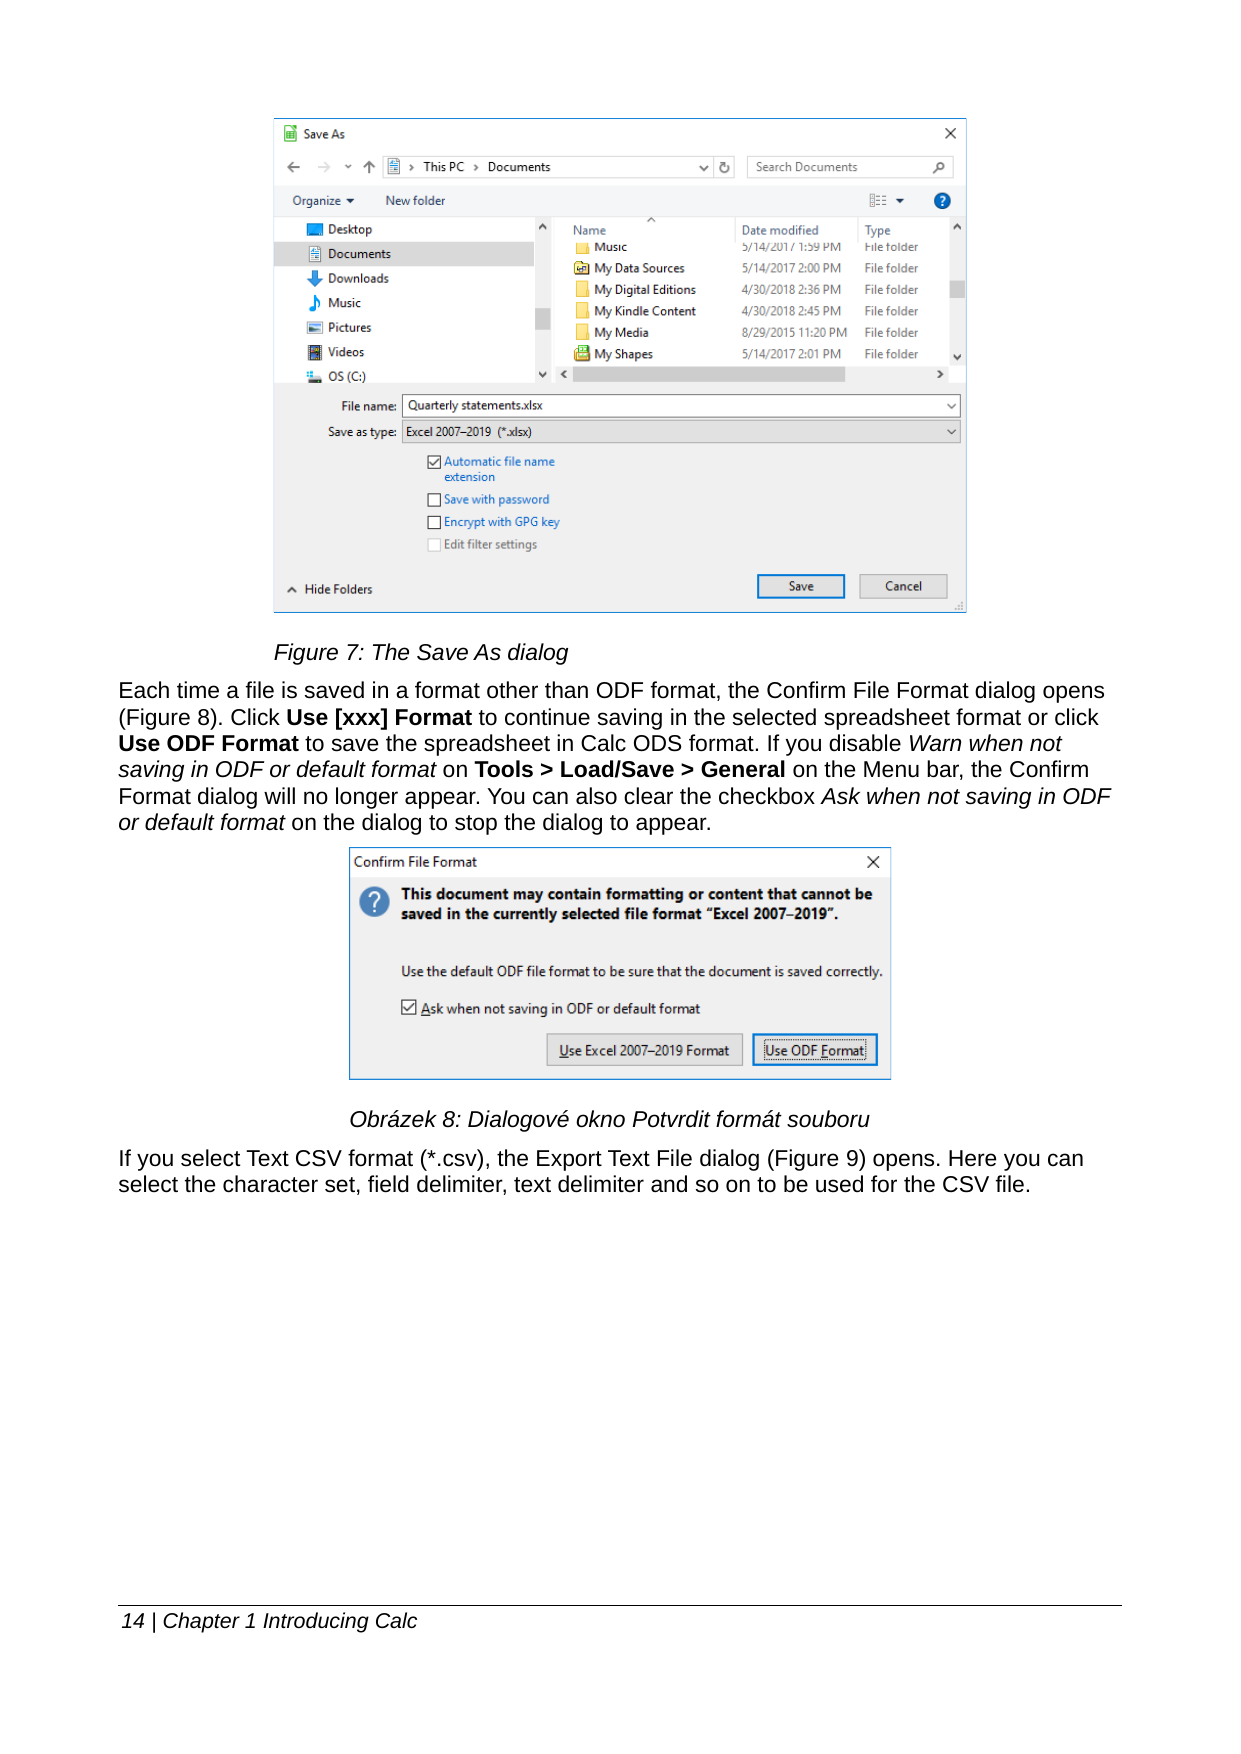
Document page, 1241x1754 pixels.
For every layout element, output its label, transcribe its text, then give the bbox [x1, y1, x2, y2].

text Each time a file is saved in a format other than ODF format, the Confirm File Format dialog opens (Figure 8). Click Use [xxx] Format to continue saving in the selected spreadsheet format or click Use ODF Format to save the spreadsheet in Calc ODS format. If you disable Warn when not saving in ODF or default format on Tools > Load/Save > General on the Menu bar, the Confirm Format dialog will no longer appear. You can also clear the checkbox Ask when not saving in ODF or default format on the dialog to stop the dialog to appear. [118, 677, 1122, 835]
picture [349, 847, 892, 1080]
text If you select Text CSV format (*.csv), the Export Text File dialog (Figure 9) opens. Here you can select the character set, field delimiter, text delimiter and so on to be used for the CSV file. [118, 1144, 1122, 1197]
text Figure 7: The Save As dialog [274, 613, 966, 665]
picture [273, 118, 967, 613]
text Obrázek 8: Dialogové okno Potvrdit formát souboru [349, 1080, 891, 1133]
